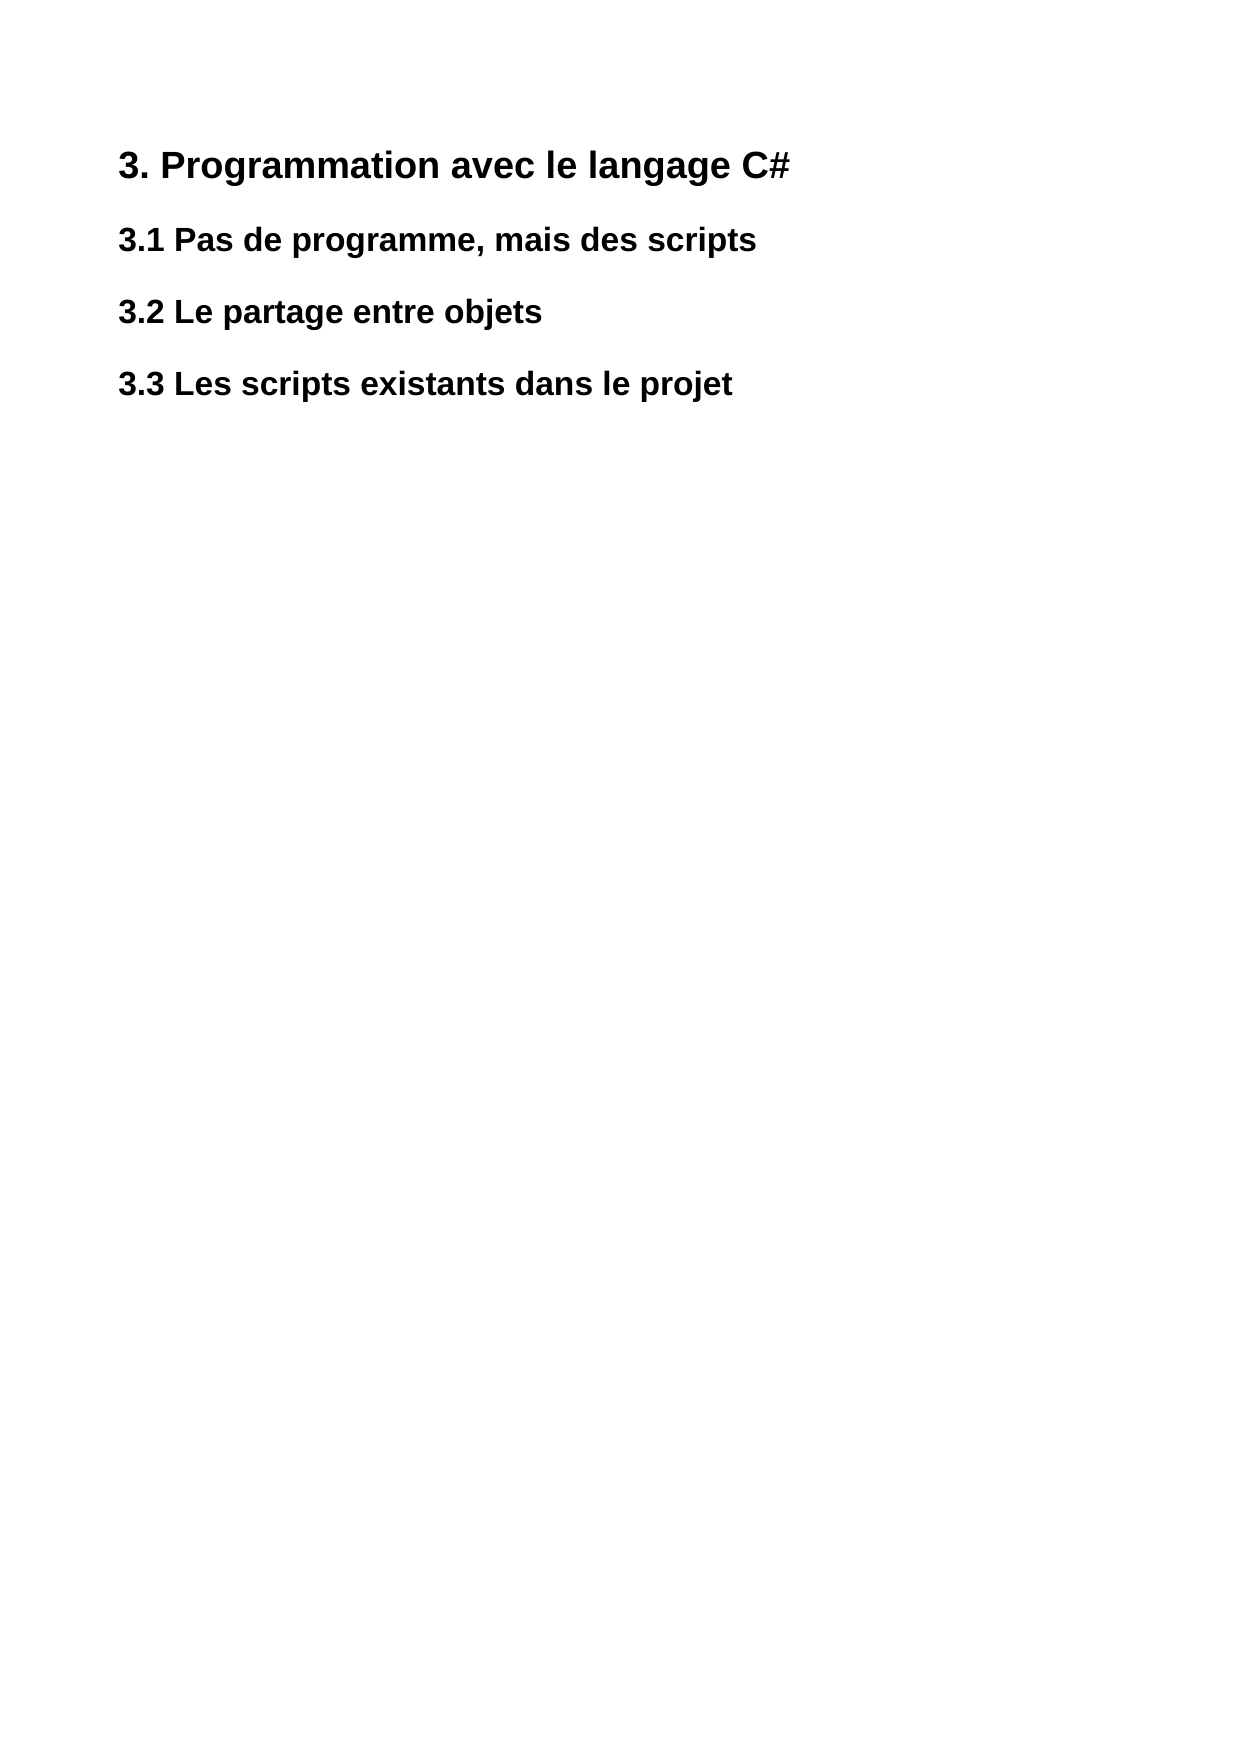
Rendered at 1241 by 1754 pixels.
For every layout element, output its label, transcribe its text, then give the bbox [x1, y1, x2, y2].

subtitle 3. Programmation avec le langage C# [118, 143, 1122, 187]
subtitle 3.1 Pas de programme, mais des scripts [118, 220, 1122, 259]
subtitle 3.2 Le partage entre objets [118, 292, 1122, 331]
subtitle 3.3 Les scripts existants dans le projet [118, 364, 1122, 403]
